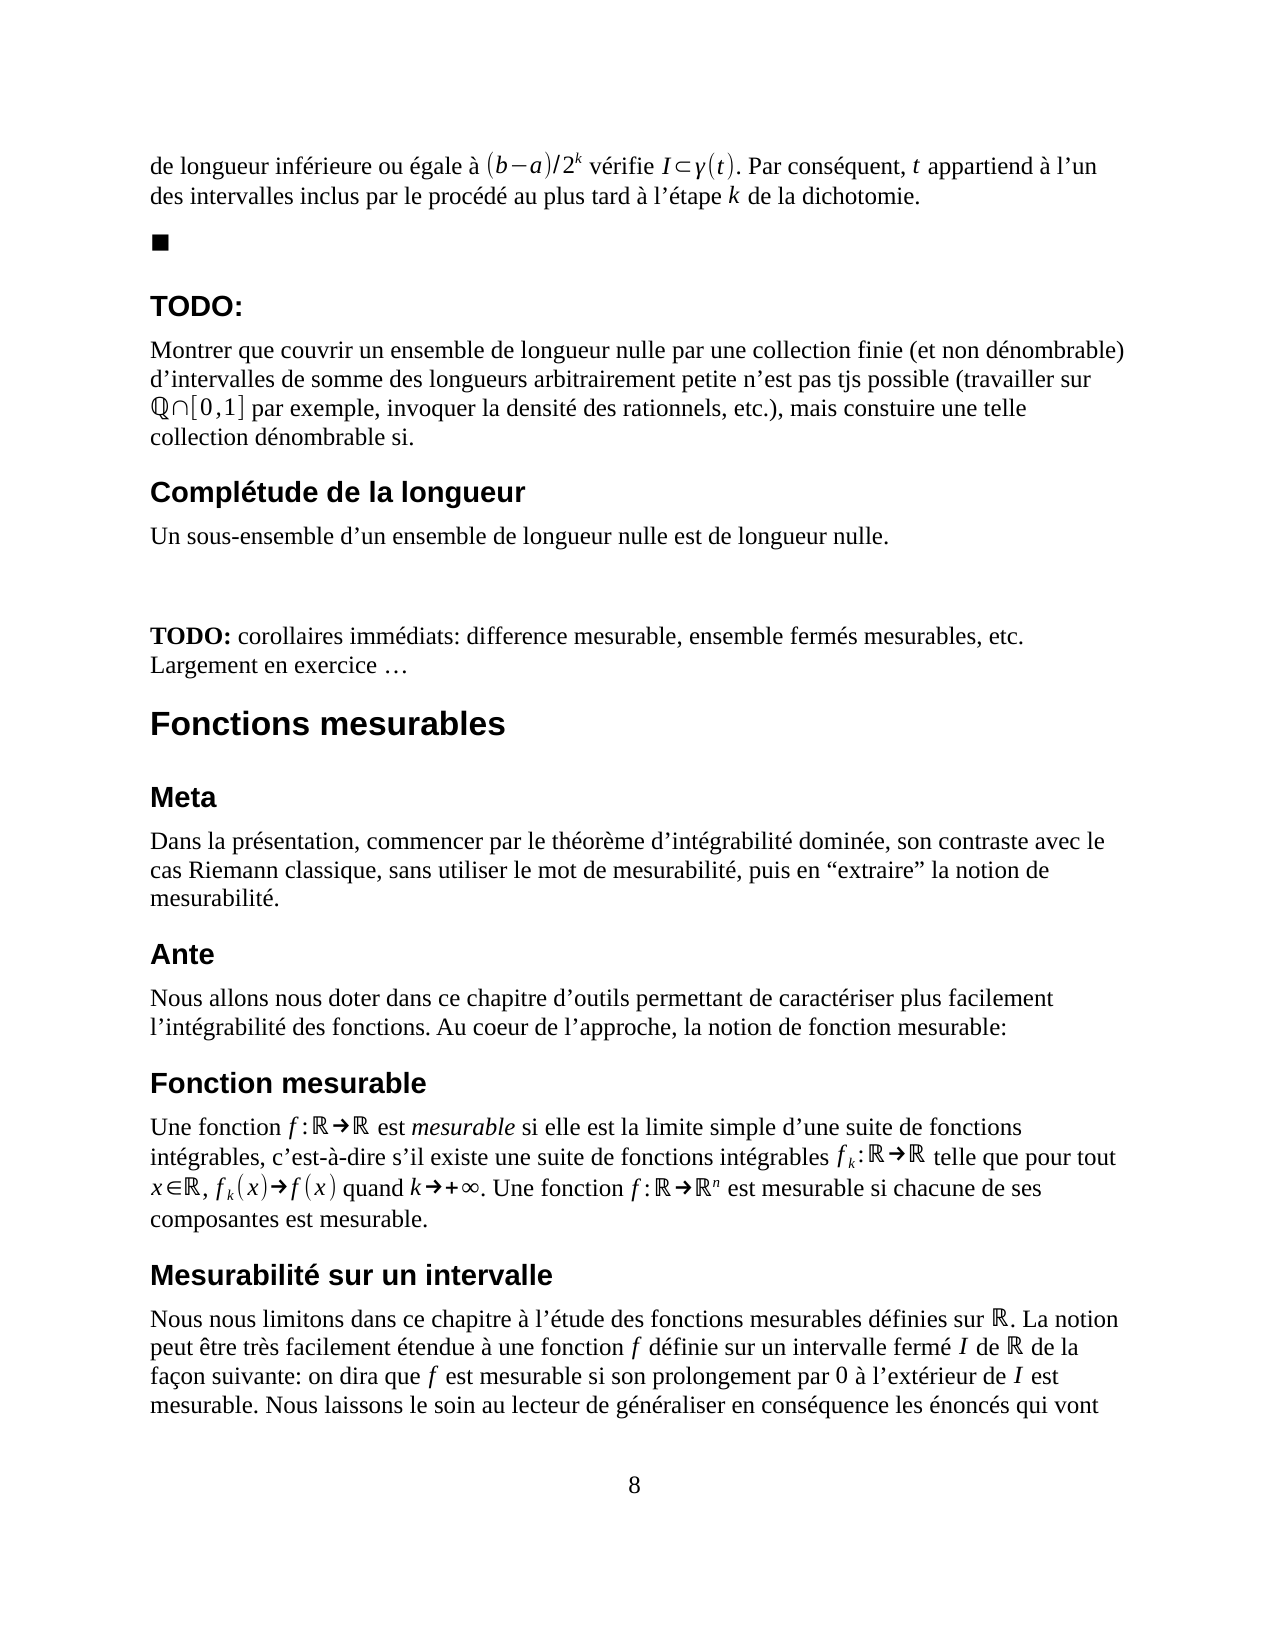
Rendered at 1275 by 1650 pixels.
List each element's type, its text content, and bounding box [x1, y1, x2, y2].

subtitle Complétude de la longueur [150, 475, 1125, 509]
text Un sous-ensemble d’un ensemble de longueur nulle est de longueur nulle. [150, 521, 1125, 550]
subtitle Ante [150, 937, 1125, 971]
subtitle Meta [150, 780, 1125, 813]
text Nous allons nous doter dans ce chapitre d’outils permettant de caractériser plus facilement l’intégrabilité des fonctions. Au coeur de l’approche, la notion de fonction mesurable: [150, 983, 1125, 1041]
text TODO: corollaires immédiats: difference mesurable, ensemble fermés mesurables, etc. Largement en exercice … [150, 621, 1125, 679]
subtitle Fonctions mesurables [150, 704, 1125, 742]
text Nous nous limitons dans ce chapitre à l’étude des fonctions mesurables définies sur . La notion peut être très facilement étendue à une fonction définie sur un intervalle fermé de de la façon suivante: on dira que est mesurable si son prolongement par à l’extérieur de est mesurable. Nous laissons le soin au lecteur de généraliser en conséquence les énoncés qui vont [150, 1304, 1125, 1419]
text Montrer que couvrir un ensemble de longueur nulle par une collection finie (et non dénombrable) d’intervalles de somme des longueurs arbitrairement petite n’est pas tjs possible (travailler sur par exemple, invoquer la densité des rationnels, etc.), mais constuire une telle collection dénombrable si. [150, 335, 1125, 450]
text Dans la présentation, commencer par le théorème d’intégrabilité dominée, son contraste avec le cas Riemann classique, sans utiliser le mot de mesurabilité, puis en “extraire” la notion de mesurabilité. [150, 826, 1125, 912]
subtitle TODO: [150, 289, 1125, 323]
subtitle Mesurabilité sur un intervalle [150, 1258, 1125, 1291]
text Procédons finalement à la construction de la collection de , par dichotomie. S’il existe un tel que et , alors on prend pour collection le singleton . Dans le cas contraire, on considère la décomposition de en et . On examine chacun de ces intervalles et s’il existe un tel que , on inclut la paire dans la collection; dans le cas contraire, on poursuit la dichotomie. Cette procédure définit par construction une famille dénombrable où les sont des intervalles compacts de sans chevauchement et tels que pour tout , . De plus, les recouvrent : en effet si on considère , il existe nécessairement un entier tel que tout intervalle compact de longueur inférieure ou égale à vérifie . Par conséquent, appartiend à l’un des intervalles inclus par le procédé au plus tard à l’étape de la dichotomie. [150, 150, 1125, 210]
text Une fonction est mesurable si elle est la limite simple d’une suite de fonctions intégrables, c’est-à-dire s’il existe une suite de fonctions intégrables telle que pour tout , quand . Une fonction est mesurable si chacune de ses composantes est mesurable. [150, 1112, 1125, 1233]
subtitle Fonction mesurable [150, 1066, 1125, 1099]
